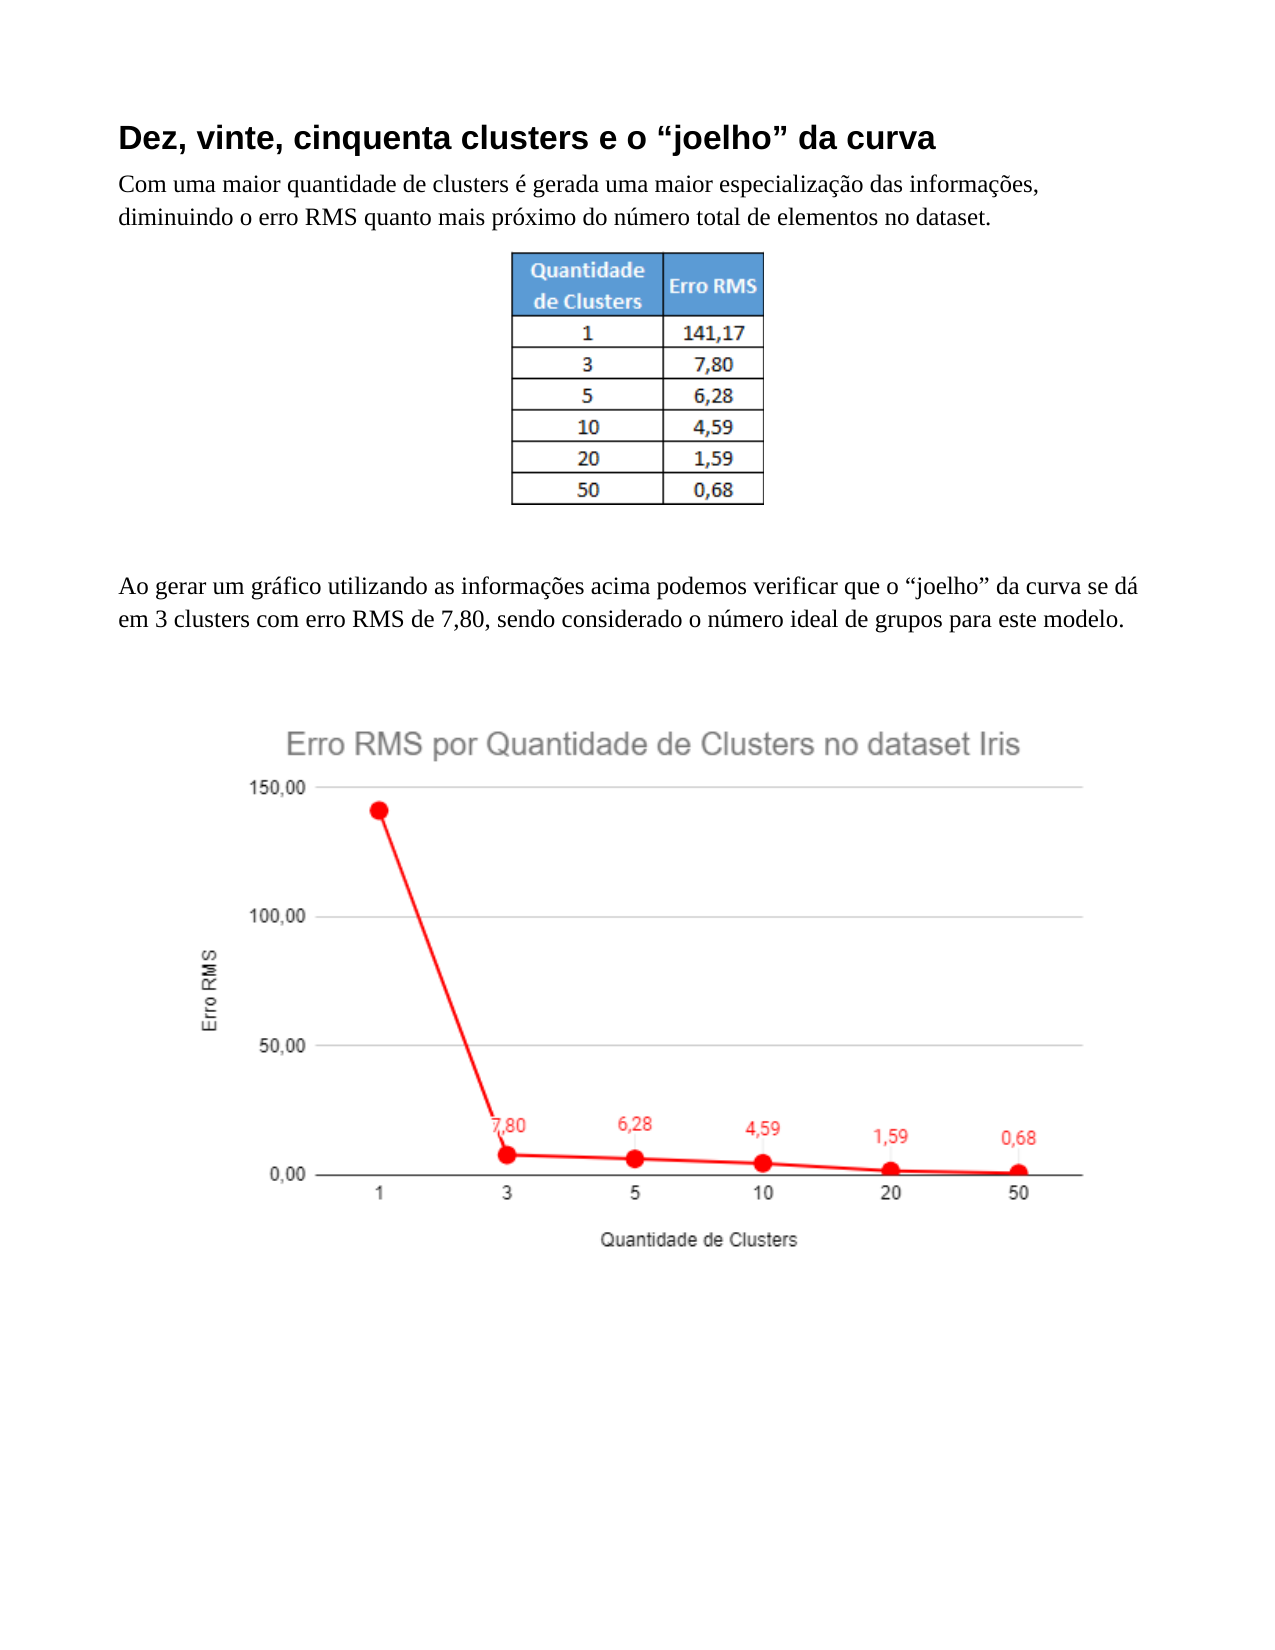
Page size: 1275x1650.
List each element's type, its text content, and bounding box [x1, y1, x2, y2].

picture [180, 699, 1104, 1278]
picture [511, 251, 764, 505]
text Com uma maior quantidade de clusters é gerada uma maior especialização das informações, diminuindo o erro RMS quanto mais próximo do número total de elementos no dataset. [118, 169, 1157, 231]
subtitle Dez, vinte, cinquenta clusters e o “joelho” da curva [118, 118, 1157, 157]
text Ao gerar um gráfico utilizando as informações acima podemos verificar que o “joelho” da curva se dá em 3 clusters com erro RMS de 7,80, sendo considerado o número ideal de grupos para este modelo. [118, 571, 1157, 633]
